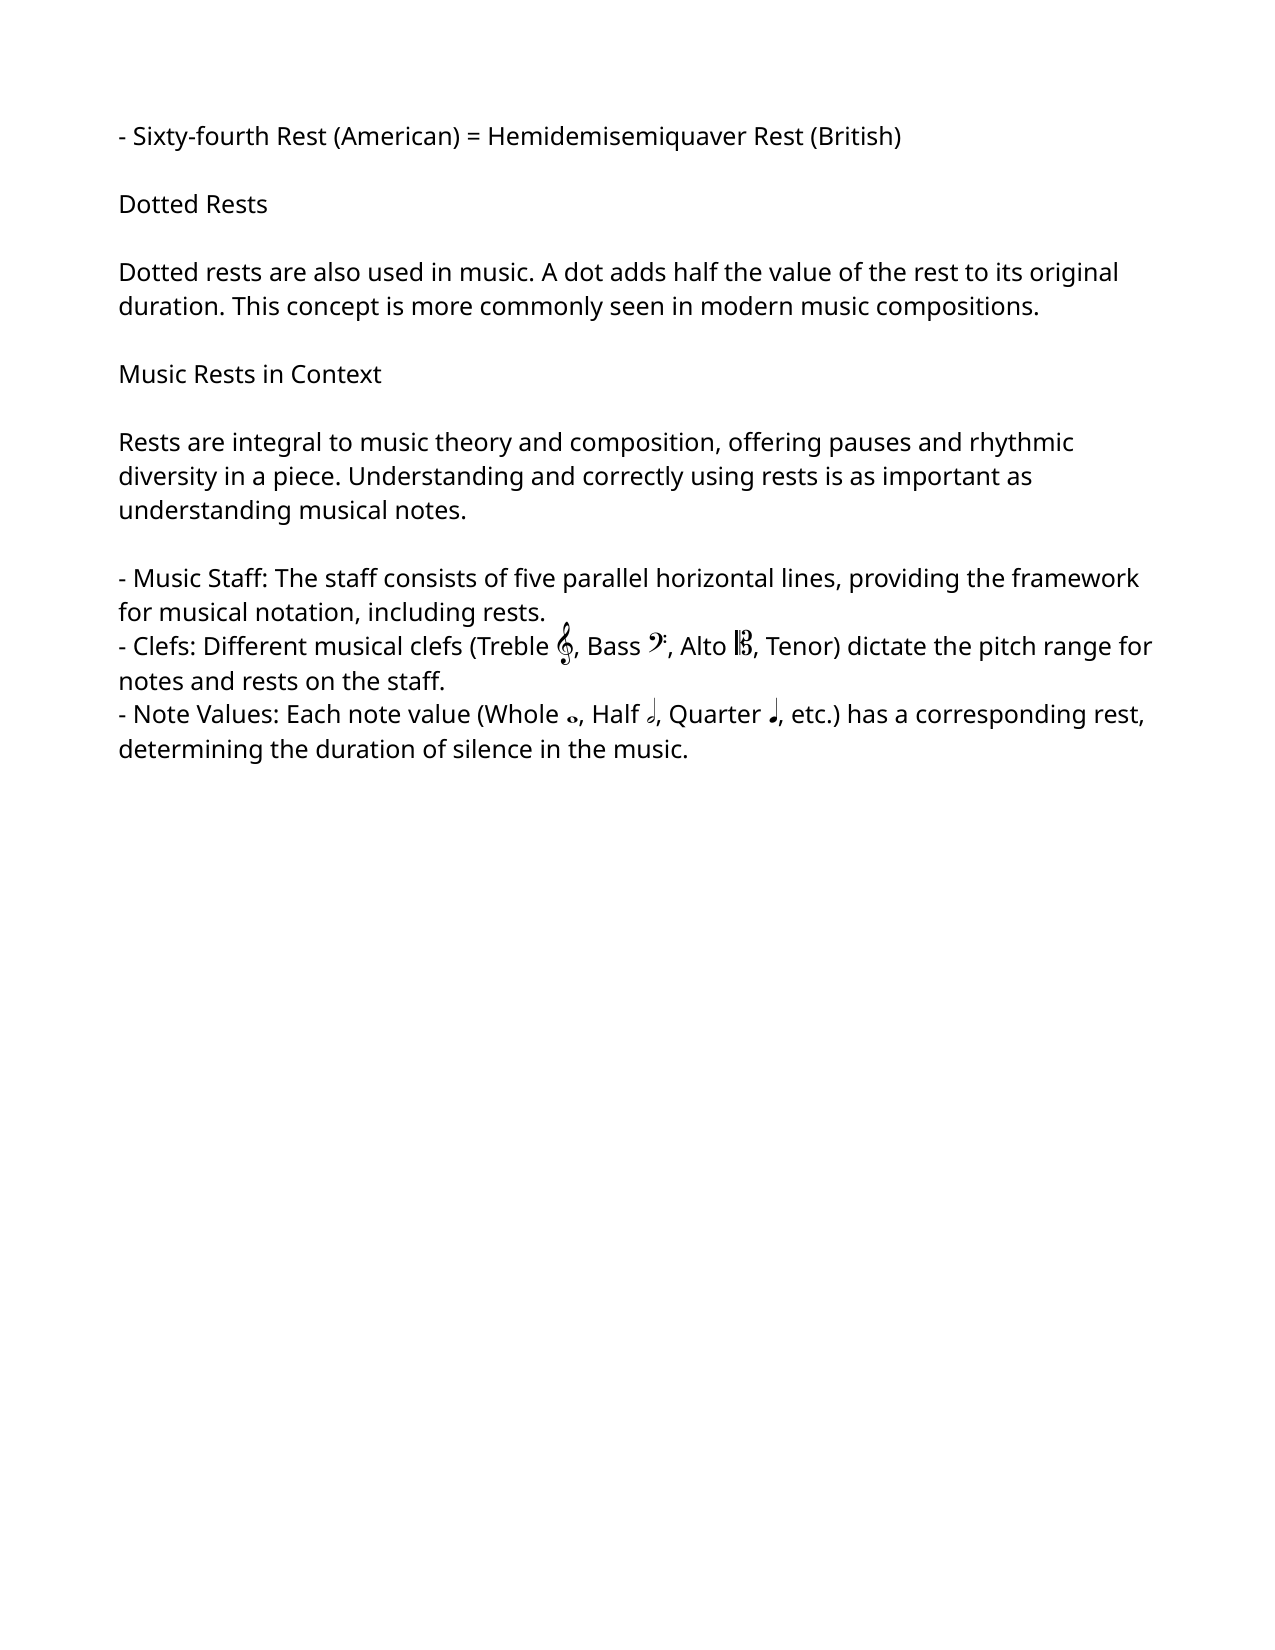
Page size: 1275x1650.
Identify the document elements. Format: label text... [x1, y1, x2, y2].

text Rests are integral to music theory and composition, offering pauses and rhythmic diversity in a piece. Understanding and correctly using rests is as important as understanding musical notes. [118, 425, 1157, 527]
text - Note Values: Each note value (Whole 𝅝, Half 𝅗𝅥, Quarter 𝅘𝅥, etc.) has a corresponding rest, determining the duration of silence in the music. [118, 697, 1157, 765]
text Music Rests in Context [118, 357, 1157, 391]
text Dotted rests are also used in music. A dot adds half the value of the rest to its original duration. This concept is more commonly seen in modern music compositions. [118, 254, 1157, 322]
text - Music Staff: The staff consists of five parallel horizontal lines, providing the framework for musical notation, including rests. [118, 561, 1157, 629]
text - Clefs: Different musical clefs (Treble 𝄞, Bass 𝄢, Alto 𝄡, Tenor) dictate the pitch range for notes and rests on the staff. [118, 629, 1157, 697]
text Dotted Rests [118, 186, 1157, 220]
text - Sixty-fourth Rest (American) = Hemidemisemiquaver Rest (British) [118, 118, 1157, 152]
